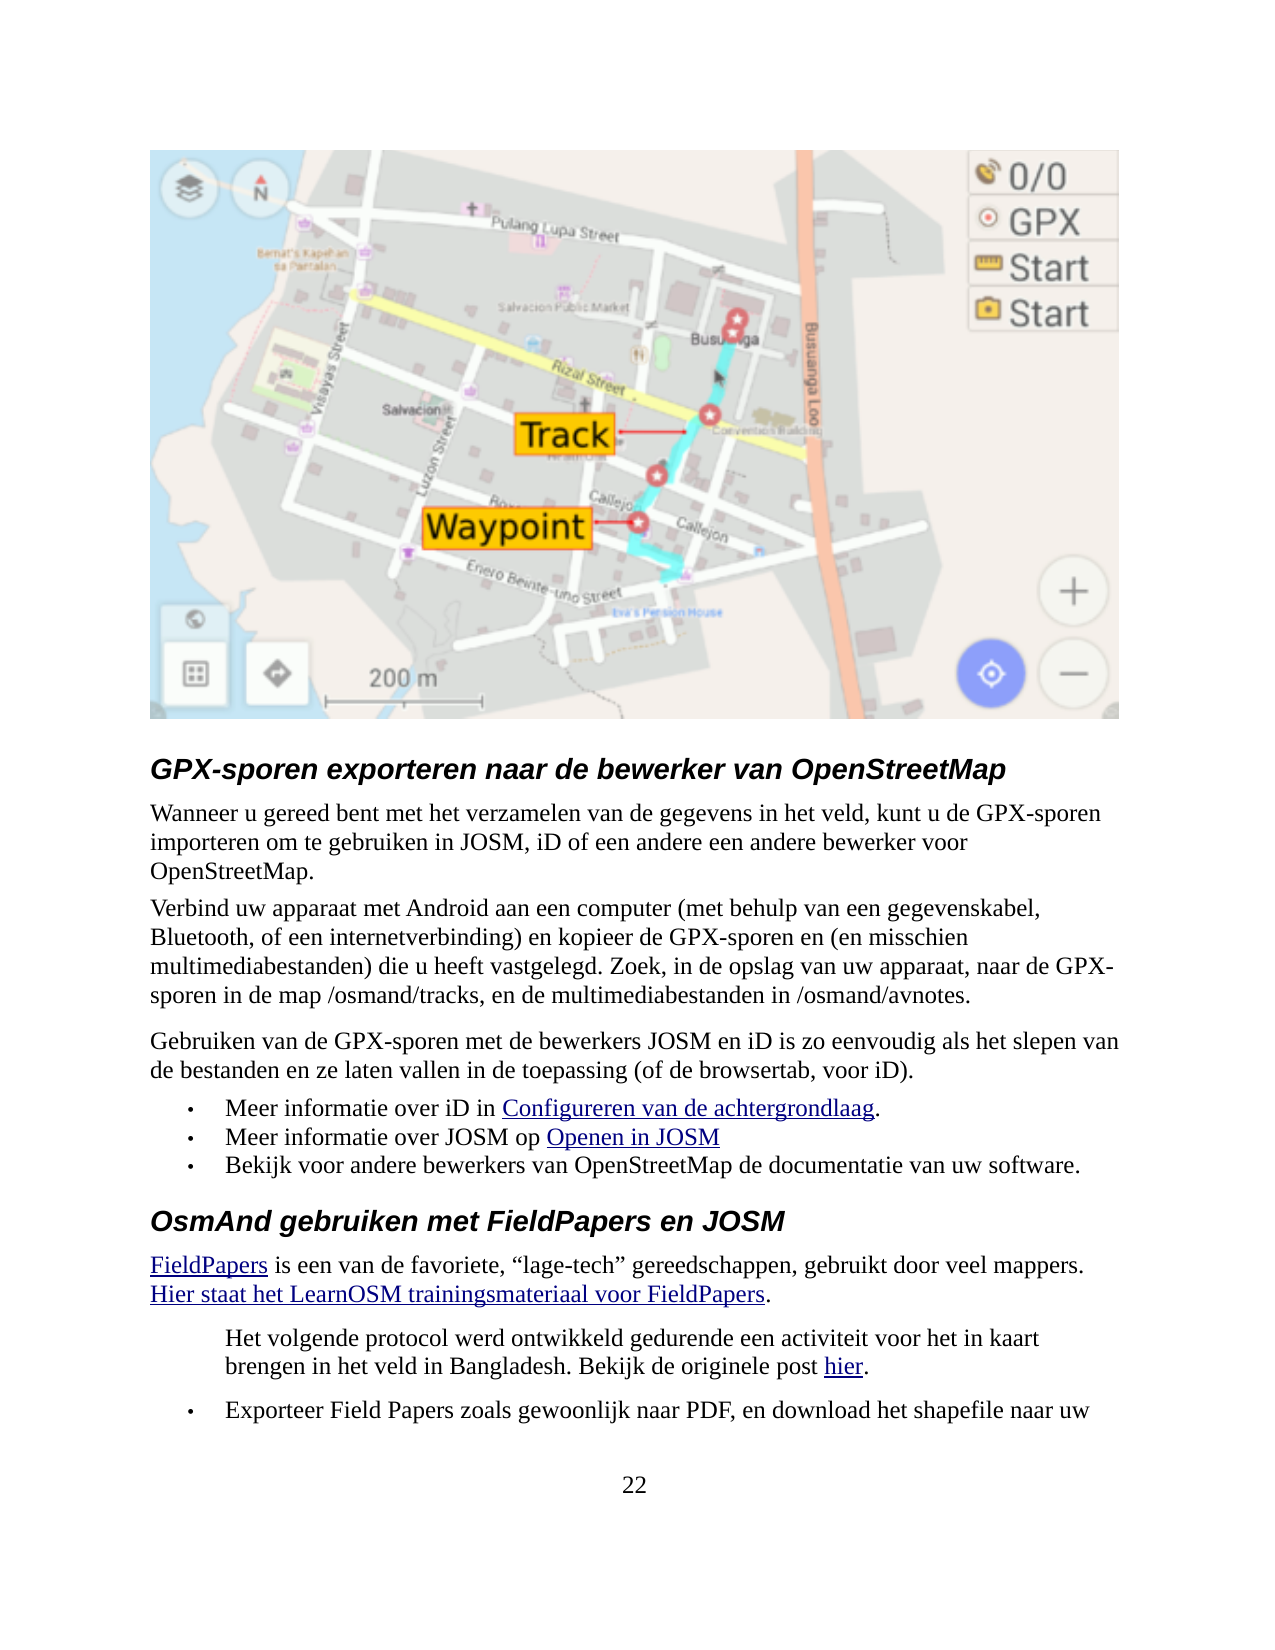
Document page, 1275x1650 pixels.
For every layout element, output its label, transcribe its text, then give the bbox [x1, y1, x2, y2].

text Verbind uw apparaat met Android aan een computer (met behulp van een gegevenskabel, Bluetooth, of een internetverbinding) en kopieer de GPX-sporen en (en misschien multimediabestanden) die u heeft vastgelegd. Zoek, in de opslag van uw apparaat, naar de GPX-sporen in de map /osmand/tracks, en de multimediabestanden in /osmand/avnotes. [150, 893, 1125, 1008]
list Meer informatie over iD in Configureren van de achtergrondlaag. [187, 1093, 1125, 1122]
text Wanneer u gereed bent met het verzamelen van de gegevens in het veld, kunt u de GPX-sporen importeren om te gebruiken in JOSM, iD of een andere een andere bewerker voor OpenStreetMap. [150, 798, 1125, 884]
text FieldPapers is een van de favoriete, “lage-tech” gereedschappen, gebruikt door veel mappers. Hier staat het LearnOSM trainingsmateriaal voor FieldPapers. [150, 1250, 1125, 1308]
subtitle OsmAnd gebruiken met FieldPapers en JOSM [150, 1204, 1125, 1238]
list Exporteer Field Papers zoals gewoonlijk naar PDF, en download het shapefile naar uw PC [187, 1395, 1125, 1424]
text Het volgende protocol werd ontwikkeld gedurende een activiteit voor het in kaart brengen in het veld in Bangladesh. Bekijk de originele post hier. [225, 1323, 1125, 1380]
picture [150, 150, 1119, 719]
text Gebruiken van de GPX-sporen met de bewerkers JOSM en iD is zo eenvoudig als het slepen van de bestanden en ze laten vallen in de toepassing (of de browsertab, voor iD). [150, 1026, 1125, 1084]
list Meer informatie over JOSM op Openen in JOSM [187, 1122, 1125, 1150]
subtitle GPX-sporen exporteren naar de bewerker van OpenStreetMap [150, 752, 1125, 786]
list Bekijk voor andere bewerkers van OpenStreetMap de documentatie van uw software. [187, 1150, 1125, 1179]
